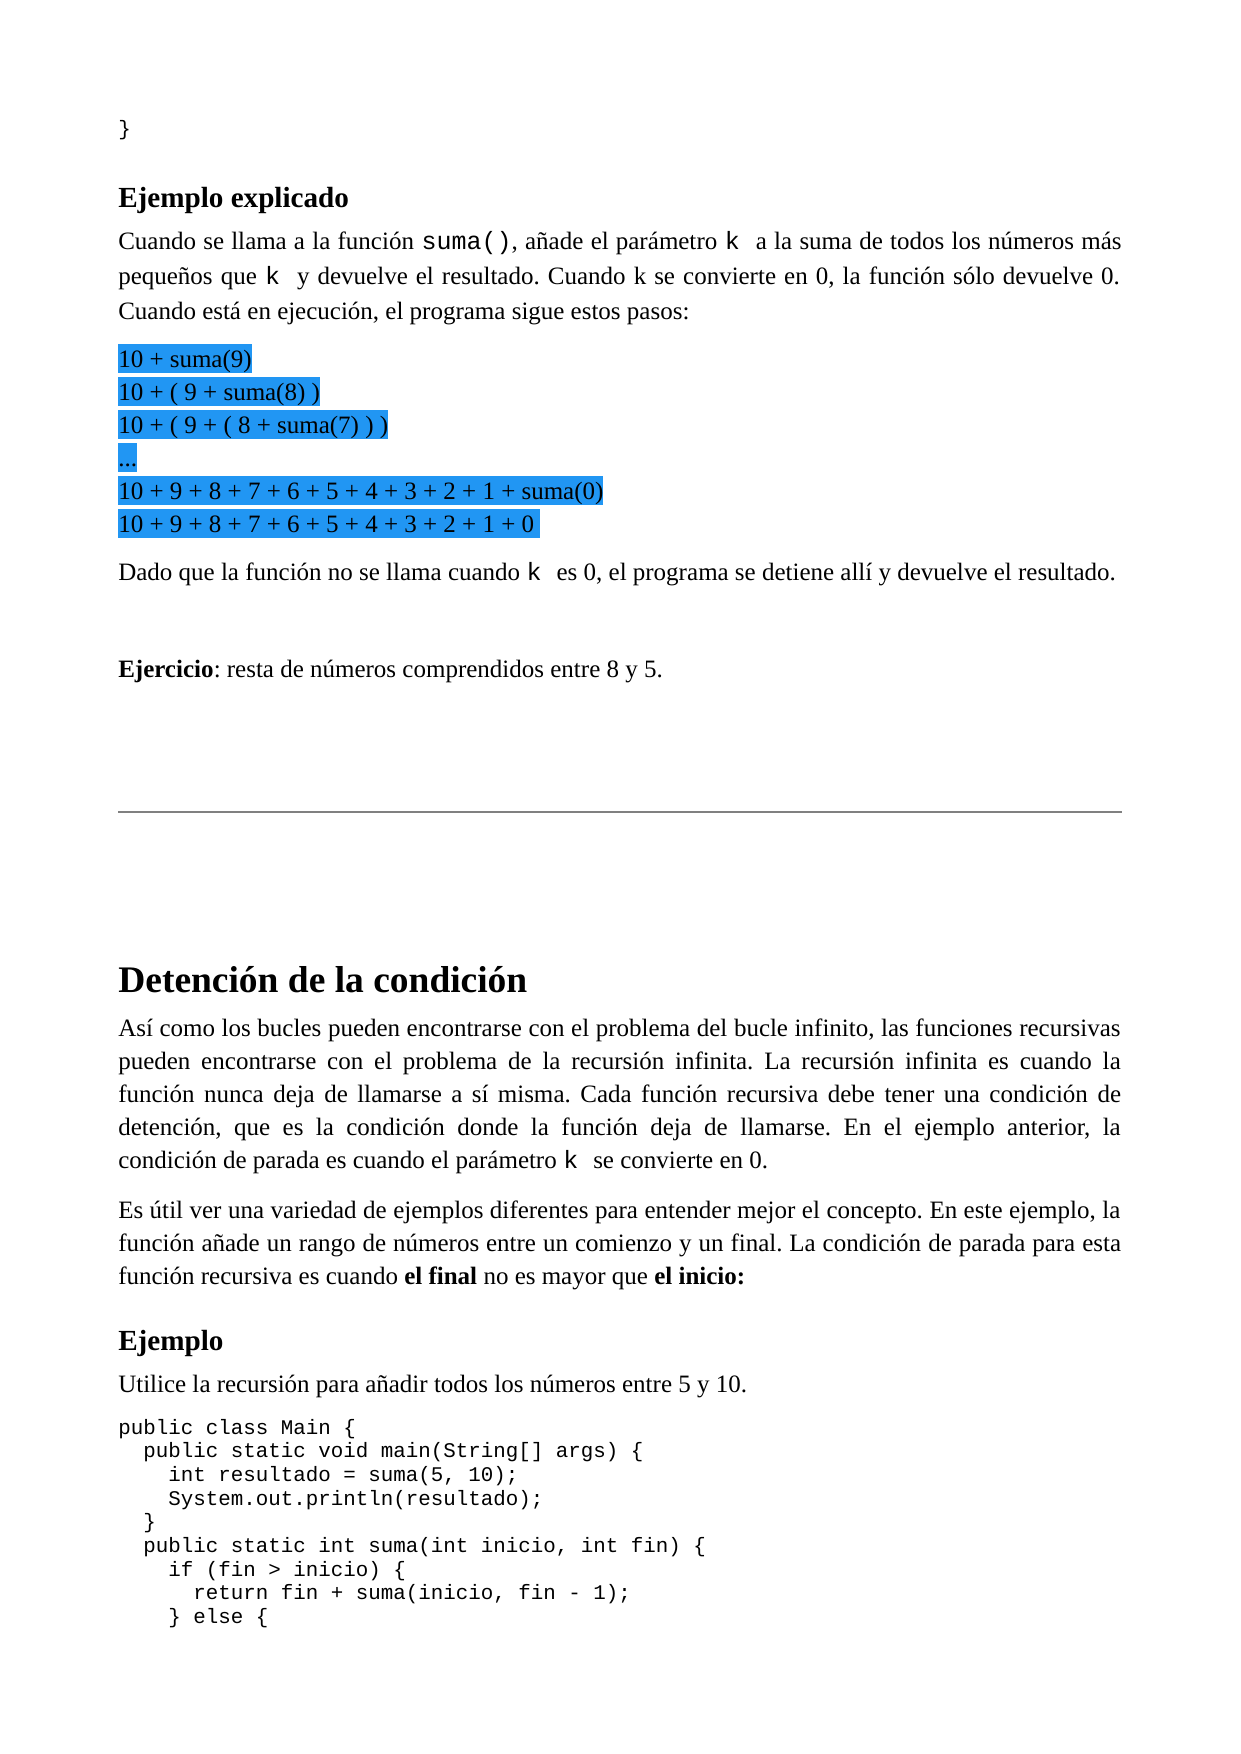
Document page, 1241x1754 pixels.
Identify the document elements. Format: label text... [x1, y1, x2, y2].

text Dado que la función no se llama cuando k es 0, el programa se detiene allí y devuelve el resultado. [118, 557, 1122, 587]
text Ejercicio: resta de números comprendidos entre 8 y 5. [118, 654, 1122, 683]
subtitle Ejemplo explicado [118, 180, 1122, 213]
text 10 + suma(9) 10 + ( 9 + suma(8) ) 10 + ( 9 + ( 8 + suma(7) ) ) ... 10 + 9 + 8 + 7 + 6 + 5 + 4 + 3 + 2 + 1 + suma(0) 10 + 9 + 8 + 7 + 6 + 5 + 4 + 3 + 2 + 1 + 0 [118, 344, 1122, 538]
text int resultado = suma(5, 10); [118, 1464, 1122, 1488]
text return fin + suma(inicio, fin - 1); [118, 1582, 1122, 1606]
text Utilice la recursión para añadir todos los números entre 5 y 10. [118, 1369, 1122, 1398]
text public class Main { [118, 1417, 1122, 1441]
subtitle Detención de la condición [118, 957, 1122, 1000]
text public static int suma(int inicio, int fin) { [118, 1535, 1122, 1559]
subtitle Ejemplo [118, 1323, 1122, 1357]
text if (fin > inicio) { [118, 1559, 1122, 1582]
text } [118, 118, 1122, 142]
text Así como los bucles pueden encontrarse con el problema del bucle infinito, las funciones recursivas pueden encontrarse con el problema de la recursión infinita. La recursión infinita es cuando la función nunca deja de llamarse a sí misma. Cada función recursiva debe tener una condición de detención, que es la condición donde la función deja de llamarse. En el ejemplo anterior, la condición de parada es cuando el parámetro k se convierte en 0. [118, 1013, 1122, 1176]
text public static void main(String[] args) { [118, 1441, 1122, 1464]
text Cuando se llama a la función suma(), añade el parámetro k a la suma de todos los números más pequeños que k y devuelve el resultado. Cuando k se convierte en 0, la función sólo devuelve 0. Cuando está en ejecución, el programa sigue estos pasos: [118, 226, 1122, 325]
text Es útil ver una variedad de ejemplos diferentes para entender mejor el concepto. En este ejemplo, la función añade un rango de números entre un comienzo y un final. La condición de parada para esta función recursiva es cuando el final no es mayor que el inicio: [118, 1195, 1122, 1290]
text } else { [118, 1606, 1122, 1630]
text } [118, 1511, 1122, 1535]
text System.out.println(resultado); [118, 1488, 1122, 1511]
